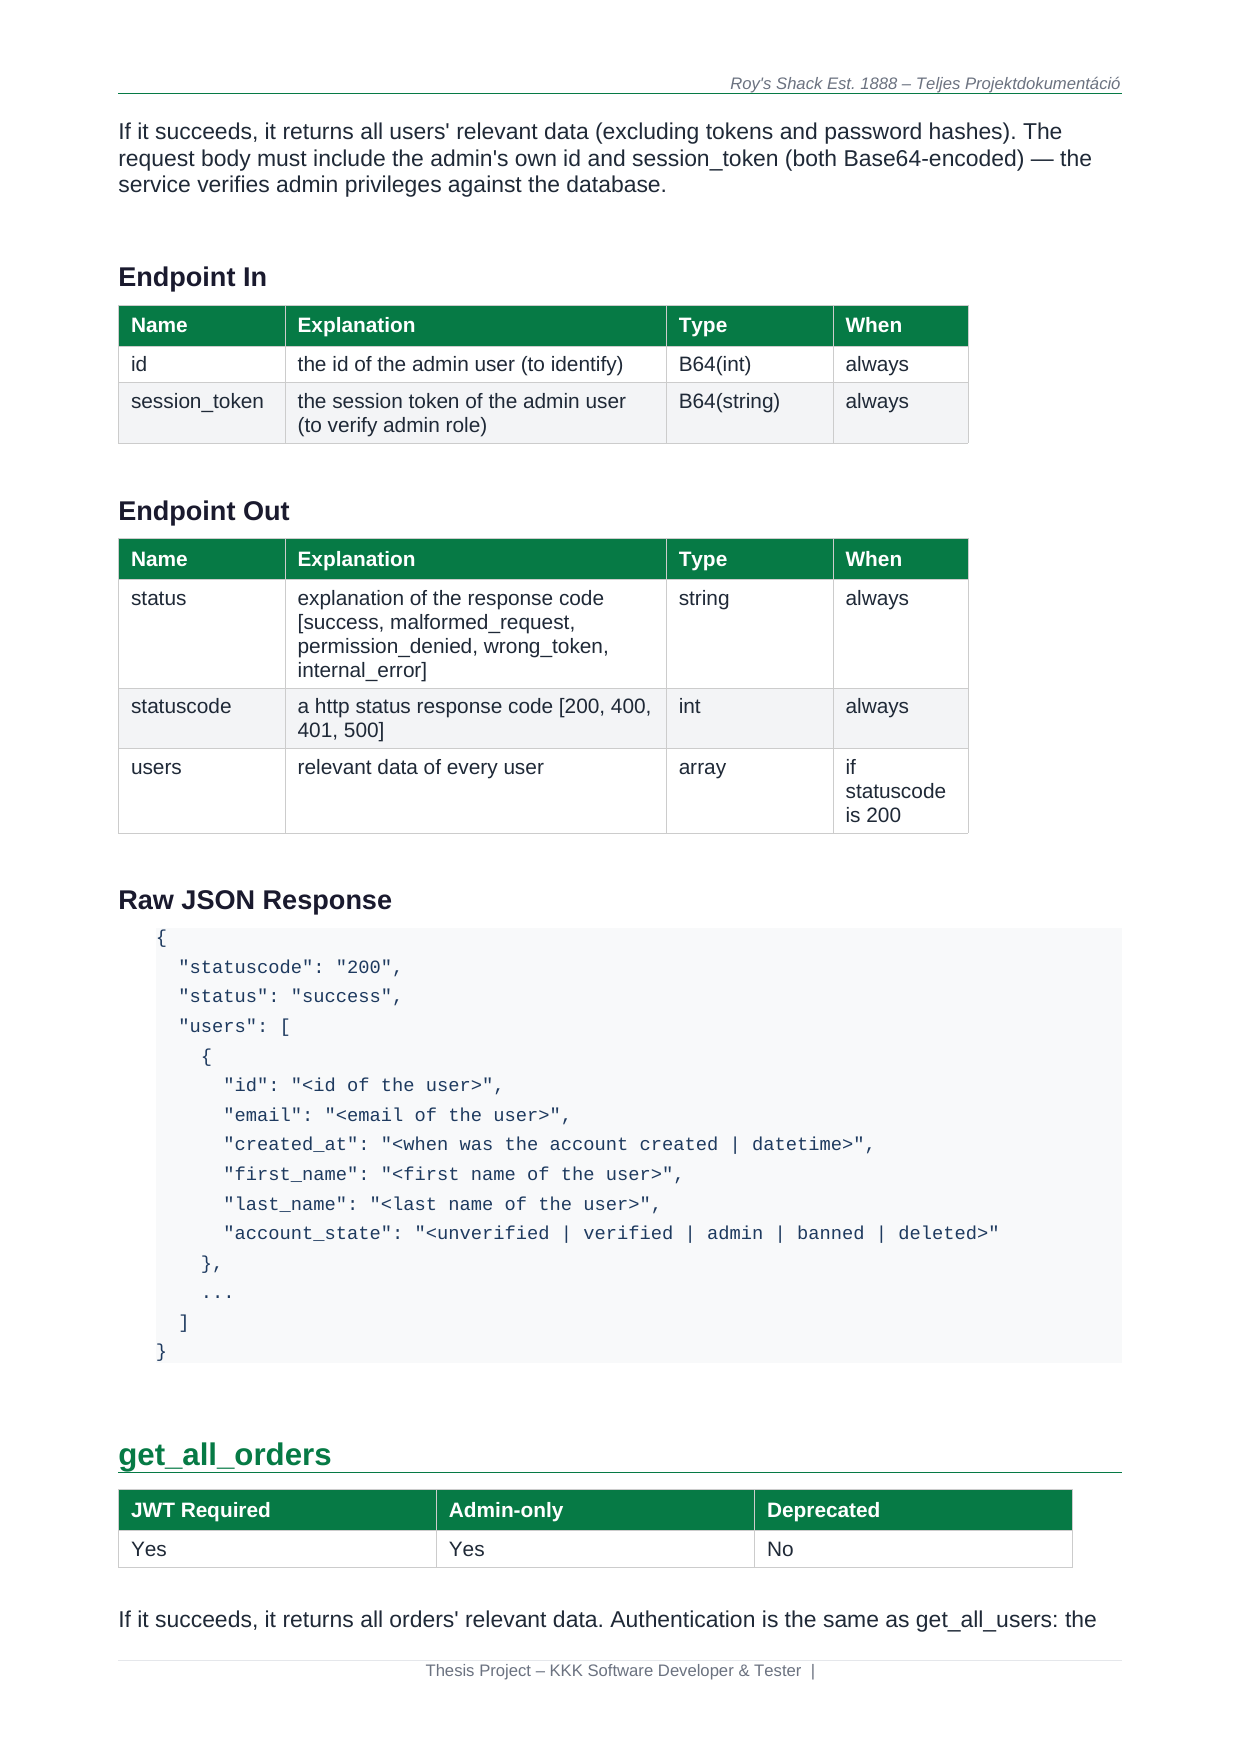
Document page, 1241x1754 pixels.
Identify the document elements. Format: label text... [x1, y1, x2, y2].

table_cell No [755, 1531, 1072, 1567]
table_header When [834, 539, 968, 579]
table_cell always [834, 580, 968, 688]
table_cell string [667, 580, 833, 688]
table_cell Yes [437, 1531, 754, 1567]
text "id": "<id of the user>", [156, 1076, 1122, 1097]
subtitle Raw JSON Response [118, 884, 1122, 916]
table_cell B64(int) [667, 347, 833, 382]
text } [156, 1342, 1122, 1363]
table_header Name [119, 539, 285, 579]
table_cell the session token of the admin user (to verify admin role) [286, 383, 666, 443]
table_header Deprecated [755, 1490, 1072, 1530]
text { [156, 928, 1122, 949]
subtitle get_all_orders [118, 1436, 1122, 1472]
table_header Name [119, 306, 285, 346]
table_cell users [119, 749, 285, 833]
table_cell always [834, 689, 968, 748]
text "account_state": "<unverified | verified | admin | banned | deleted>" [156, 1224, 1122, 1245]
table_header When [834, 306, 968, 346]
subtitle Endpoint In [118, 261, 1122, 292]
table_cell array [667, 749, 833, 833]
text "created_at": "<when was the account created | datetime>", [156, 1135, 1122, 1156]
text "statuscode": "200", [156, 958, 1122, 979]
table_cell status [119, 580, 285, 688]
table_cell int [667, 689, 833, 748]
table_cell B64(string) [667, 383, 833, 443]
text "status": "success", [156, 987, 1122, 1008]
table_cell statuscode [119, 689, 285, 748]
table_header Type [667, 306, 833, 346]
table_cell always [834, 347, 968, 382]
table_header Type [667, 539, 833, 579]
table_header JWT Required [119, 1490, 436, 1530]
text "users": [ [156, 1017, 1122, 1038]
text { [156, 1046, 1122, 1068]
table_cell if statuscode is 200 [834, 749, 968, 833]
table_cell session_token [119, 383, 285, 443]
text If it succeeds, it returns all users' relevant data (excluding tokens and password hashes). The request body must include the admin's own id and session_token (both Base64-encoded) — the service verifies admin privileges against the database. [118, 118, 1122, 197]
table_cell relevant data of every user [286, 749, 666, 833]
table_header Explanation [286, 306, 666, 346]
text }, [156, 1253, 1122, 1275]
text "last_name": "<last name of the user>", [156, 1194, 1122, 1216]
text ] [156, 1313, 1122, 1334]
text "email": "<email of the user>", [156, 1106, 1122, 1127]
table_cell a http status response code [200, 400, 401, 500] [286, 689, 666, 748]
text If it succeeds, it returns all orders' relevant data. Authentication is the same as get_all_users: the [118, 1606, 1122, 1632]
text ... [156, 1283, 1122, 1304]
table_header Admin-only [437, 1490, 754, 1530]
table_header Explanation [286, 539, 666, 579]
table_cell id [119, 347, 285, 382]
subtitle Endpoint Out [118, 494, 1122, 526]
text "first_name": "<first name of the user>", [156, 1165, 1122, 1186]
table_cell explanation of the response code [success, malformed_request, permission_denied, wrong_token, internal_error] [286, 580, 666, 688]
table_cell the id of the admin user (to identify) [286, 347, 666, 382]
table_cell always [834, 383, 968, 443]
table_cell Yes [119, 1531, 436, 1567]
